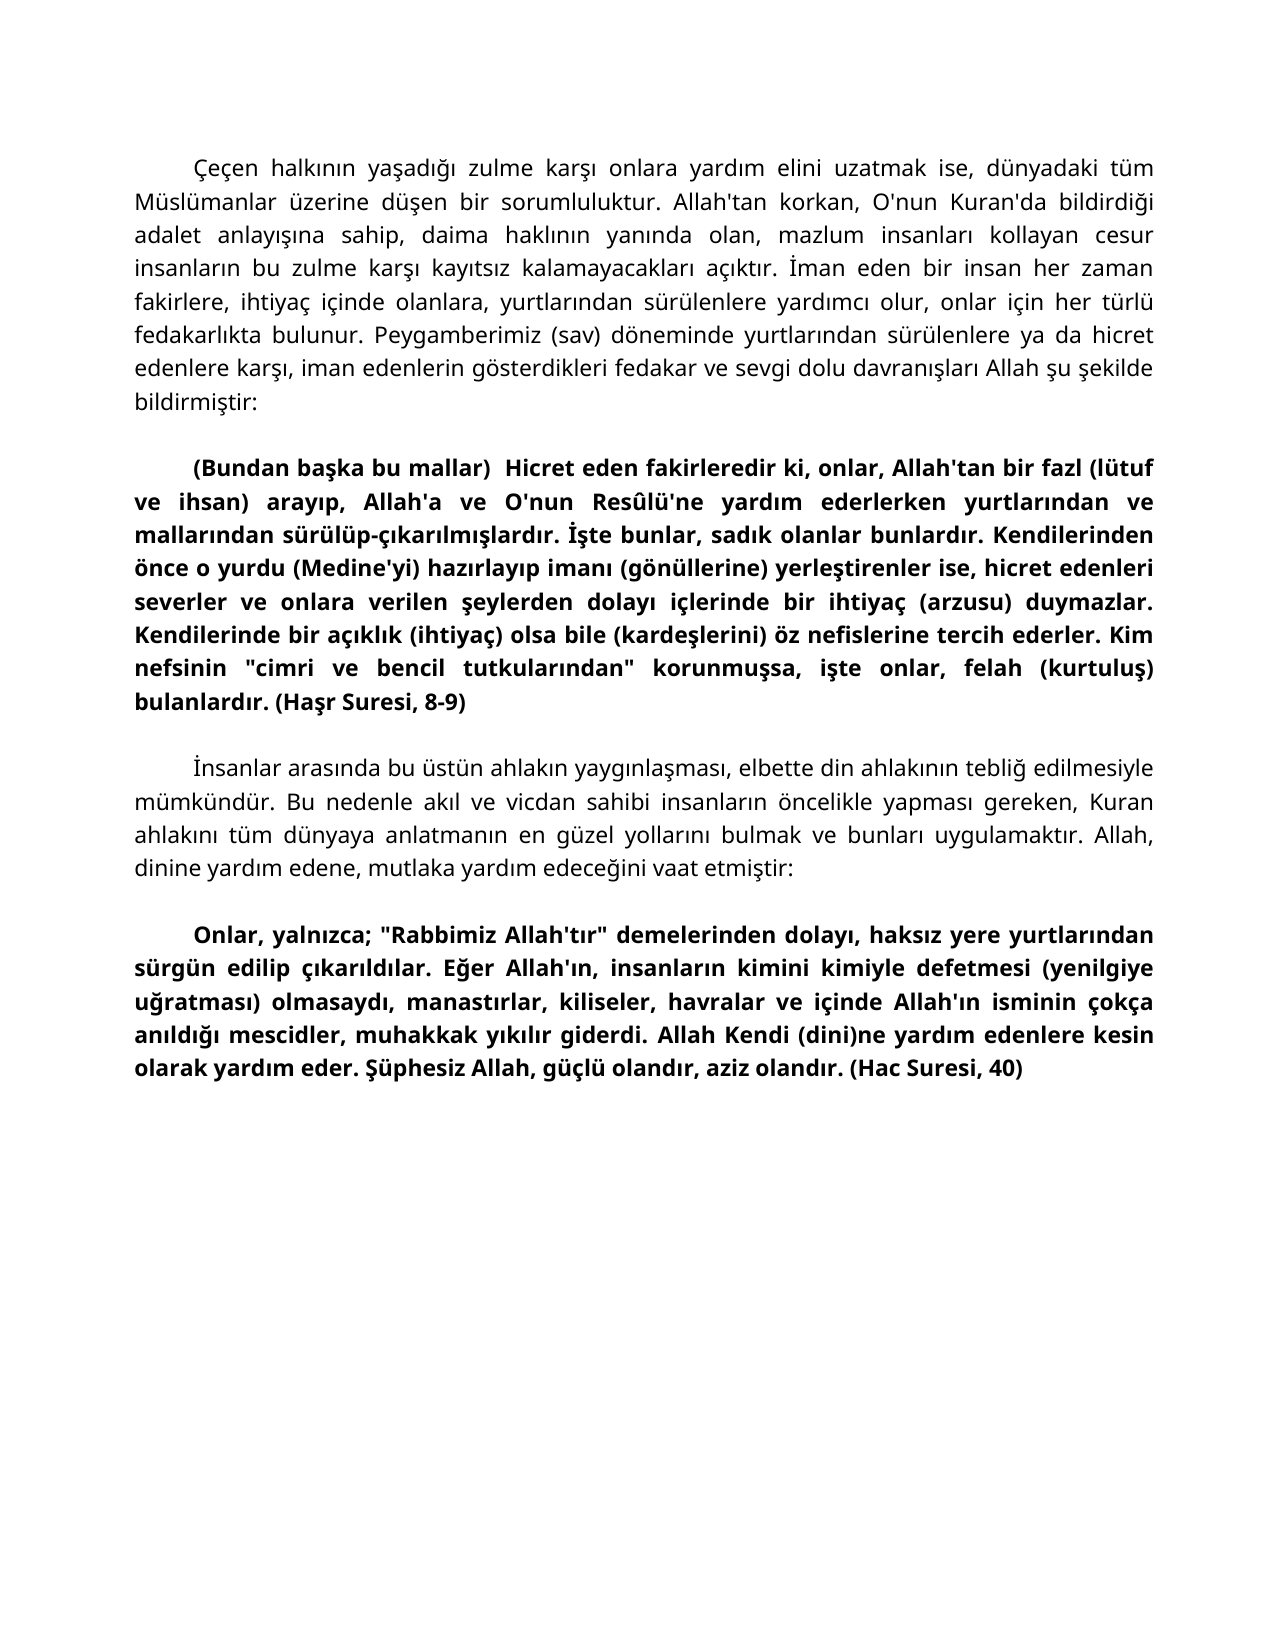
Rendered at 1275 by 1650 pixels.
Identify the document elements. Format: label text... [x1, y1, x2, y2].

text Onlar, yalnızca; "Rabbimiz Allah'tır" demelerinden dolayı, haksız yere yurtlarından sürgün edilip çıkarıldılar. Eğer Allah'ın, insanların kimini kimiyle defetmesi (yenilgiye uğratması) olmasaydı, manastırlar, kiliseler, havralar ve içinde Allah'ın isminin çokça anıldığı mescidler, muhakkak yıkılır giderdi. Allah Kendi (dini)ne yardım edenlere kesin olarak yardım eder. Şüphesiz Allah, güçlü olandır, aziz olandır. (Hac Suresi, 40) [134, 917, 1155, 1083]
text Çeçen halkının yaşadığı zulme karşı onlara yardım elini uzatmak ise, dünyadaki tüm Müslümanlar üzerine düşen bir sorumluluktur. Allah'tan korkan, O'nun Kuran'da bildirdiği adalet anlayışına sahip, daima haklının yanında olan, mazlum insanları kollayan cesur insanların bu zulme karşı kayıtsız kalamayacakları açıktır. İman eden bir insan her zaman fakirlere, ihtiyaç içinde olanlara, yurtlarından sürülenlere yardımcı olur, onlar için her türlü fedakarlıkta bulunur. Peygamberimiz (sav) döneminde yurtlarından sürülenlere ya da hicret edenlere karşı, iman edenlerin gösterdikleri fedakar ve sevgi dolu davranışları Allah şu şekilde bildirmiştir: [134, 150, 1155, 417]
text İnsanlar arasında bu üstün ahlakın yaygınlaşması, elbette din ahlakının tebliğ edilmesiyle mümkündür. Bu nedenle akıl ve vicdan sahibi insanların öncelikle yapması gereken, Kuran ahlakını tüm dünyaya anlatmanın en güzel yollarını bulmak ve bunları uygulamaktır. Allah, dinine yardım edene, mutlaka yardım edeceğini vaat etmiştir: [134, 750, 1155, 883]
text (Bundan başka bu mallar) Hicret eden fakirleredir ki, onlar, Allah'tan bir fazl (lütuf ve ihsan) arayıp, Allah'a ve O'nun Resûlü'ne yardım ederlerken yurtlarından ve mallarından sürülüp-çıkarılmışlardır. İşte bunlar, sadık olanlar bunlardır. Kendilerinden önce o yurdu (Medine'yi) hazırlayıp imanı (gönüllerine) yerleştirenler ise, hicret edenleri severler ve onlara verilen şeylerden dolayı içlerinde bir ihtiyaç (arzusu) duymazlar. Kendilerinde bir açıklık (ihtiyaç) olsa bile (kardeşlerini) öz nefislerine tercih ederler. Kim nefsinin "cimri ve bencil tutkularından" korunmuşsa, işte onlar, felah (kurtuluş) bulanlardır. (Haşr Suresi, 8-9) [134, 450, 1155, 717]
